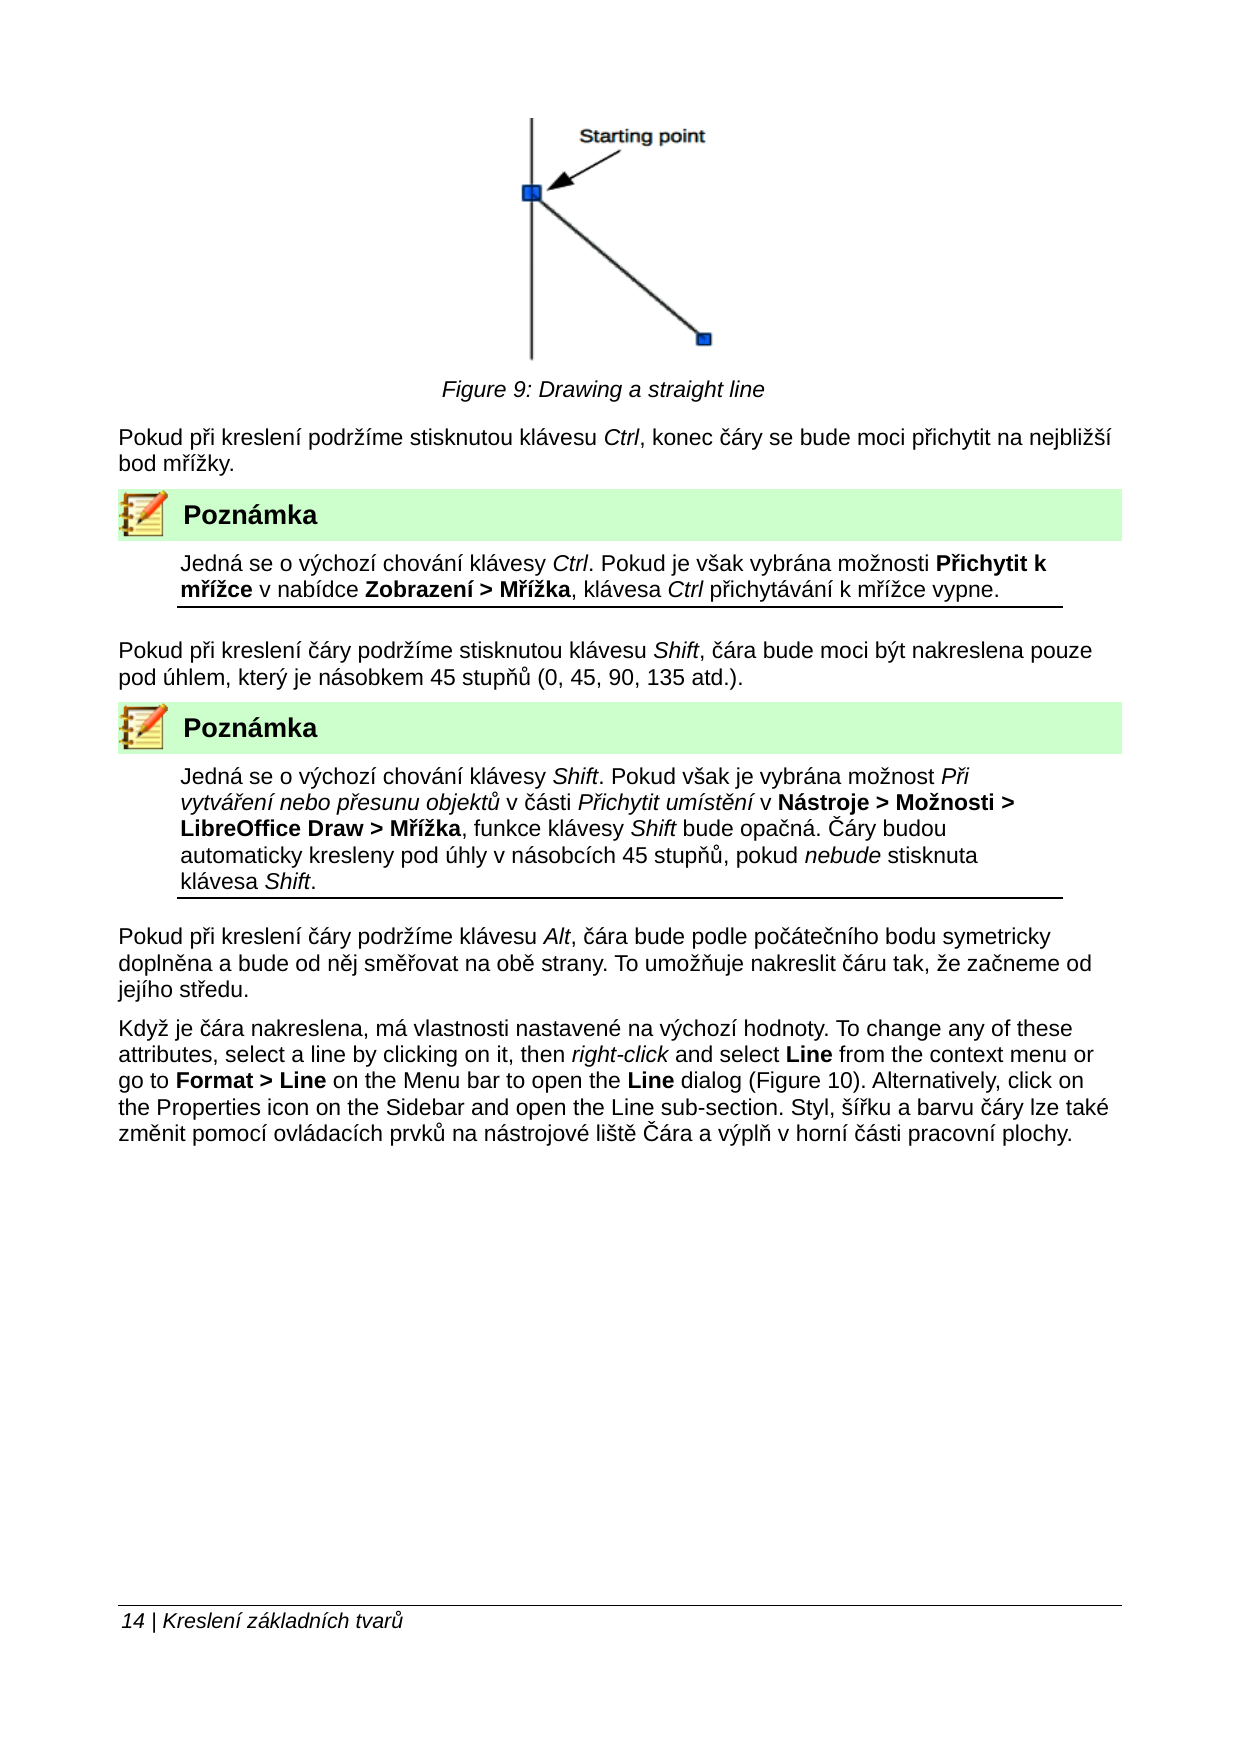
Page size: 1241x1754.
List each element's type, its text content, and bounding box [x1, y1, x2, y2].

picture [119, 702, 170, 753]
picture [119, 489, 170, 540]
text Když je čára nakreslena, má vlastnosti nastavené na výchozí hodnoty. To change any of these attributes, select a line by clicking on it, then right-click and select Line from the context menu or go to Format > Line on the Menu bar to open the Line dialog (Figure 10). Alternatively, click on the Properties icon on the Sidebar and open the Line sub-section. Styl, šířku a barvu čáry lze také změnit pomocí ovládacích prvků na nástrojové liště Čára a výplň v horní části pracovní plochy. [118, 1015, 1122, 1147]
text Pokud při kreslení čáry podržíme klávesu Alt, čára bude podle počátečního bodu symetricky doplněna a bude od něj směřovat na obě strany. To umožňuje nakreslit čáru tak, že začneme od jejího středu. [118, 923, 1122, 1002]
text Figure 9: Drawing a straight line [442, 376, 799, 402]
text Jedná se o výchozí chování klávesy Ctrl. Pokud je však vybrána možnosti Přichytit k mřížce v nabídce Zobrazení > Mřížka, klávesa Ctrl přichytávání k mřížce vypne. [177, 547, 1063, 606]
text Jedná se o výchozí chování klávesy Shift. Pokud však je vybrána možnost Při vytváření nebo přesunu objektů v části Přichytit umístění v Nástroje > Možnosti > LibreOffice Draw > Mřížka, funkce klávesy Shift bude opačná. Čáry budou automaticky kresleny pod úhly v násobcích 45 stupňů, pokud nebude stisknuta klávesa Shift. [177, 760, 1063, 897]
subtitle Poznámka [118, 702, 1122, 754]
subtitle Poznámka [118, 489, 1122, 541]
text Pokud při kreslení podržíme stisknutou klávesu Ctrl, konec čáry se bude moci přichytit na nejbližší bod mřížky. [118, 424, 1122, 476]
text Pokud při kreslení čáry podržíme stisknutou klávesu Shift, čára bude moci být nakreslena pouze pod úhlem, který je násobkem 45 stupňů (0, 45, 90, 135 atd.). [118, 637, 1122, 690]
picture [516, 118, 724, 365]
